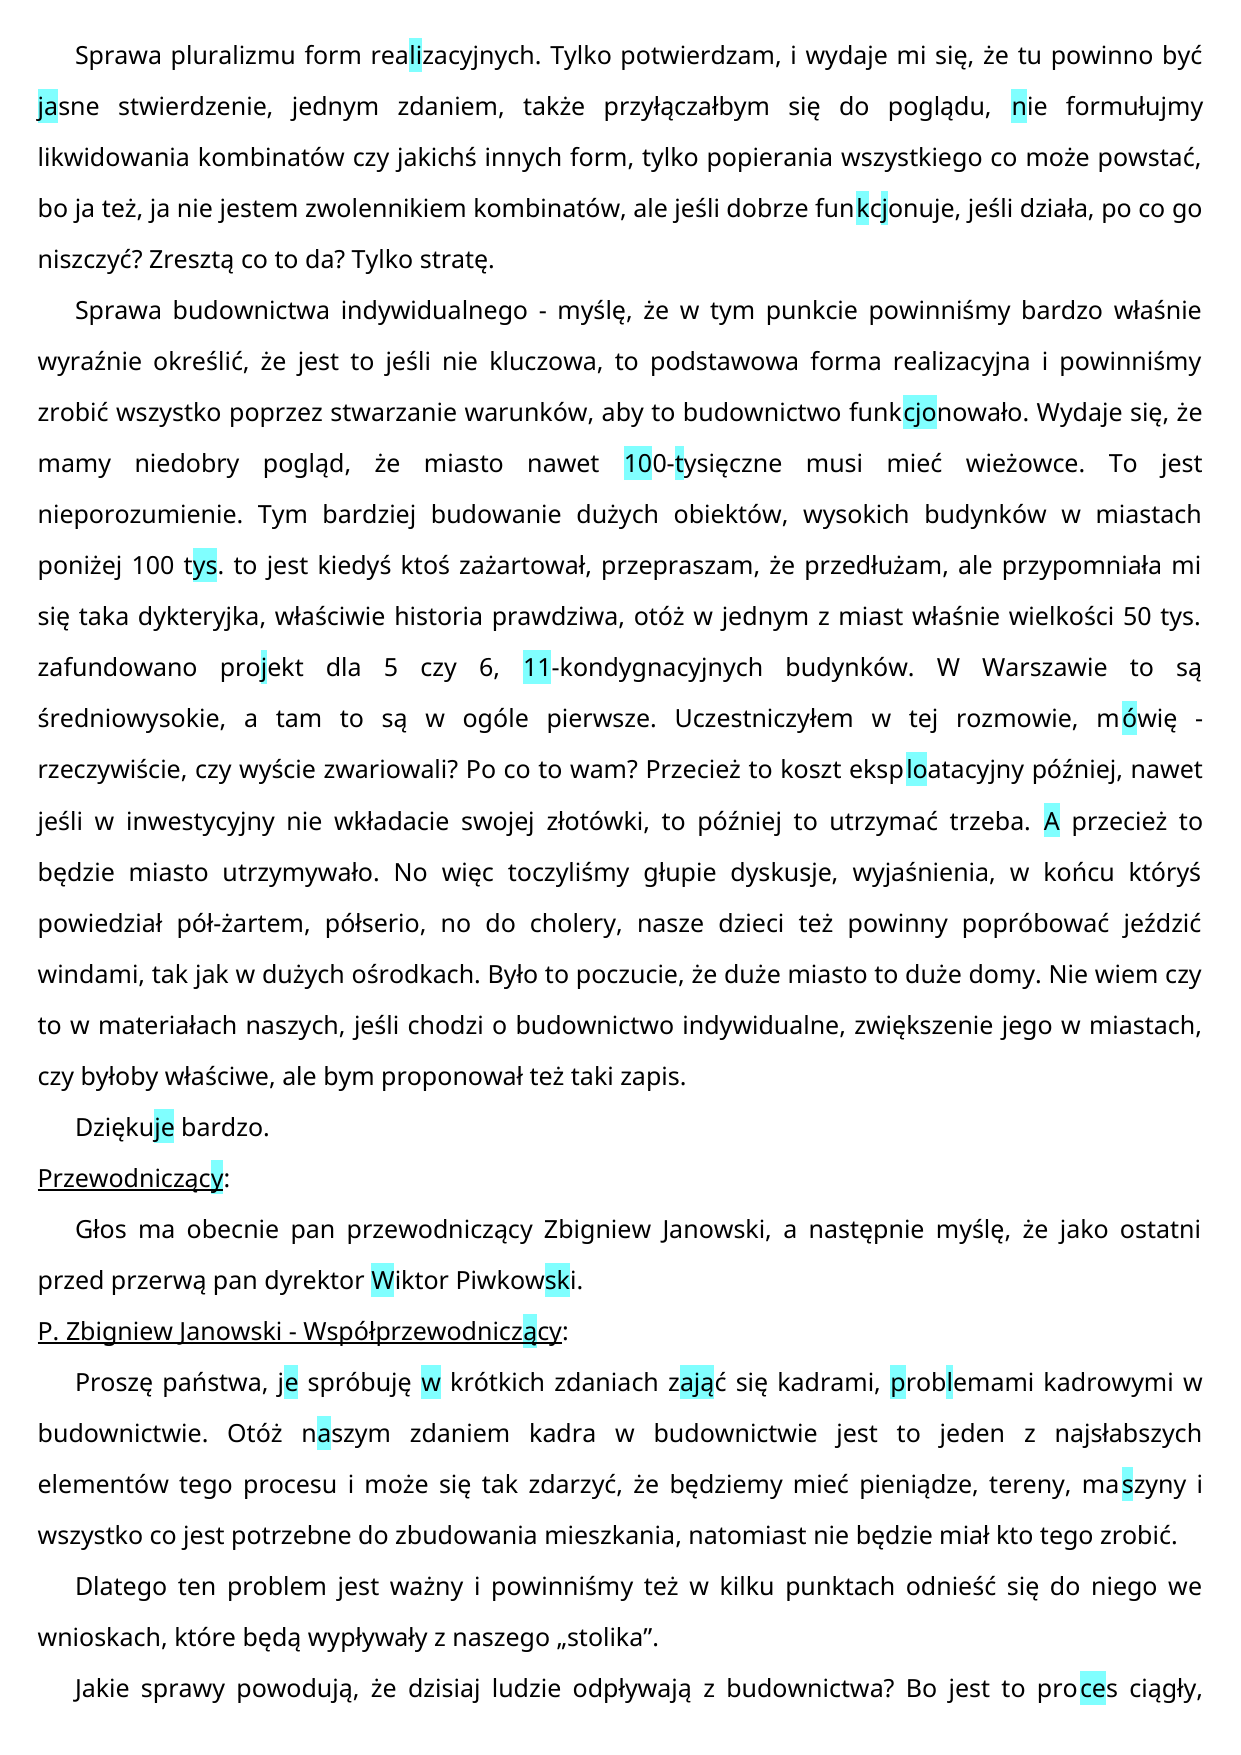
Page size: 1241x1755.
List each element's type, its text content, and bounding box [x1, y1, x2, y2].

text Proszę państwa, je spróbuję w krótkich zdaniach zająć się kadrami, problemami kadrowymi w budownictwie. Otóż naszym zdaniem kadra w budownictwie jest to jeden z najsłabszych elementów tego procesu i może się tak zdarzyć, że będziemy mieć pieniądze, tereny, maszyny i wszystko co jest potrzebne do zbudowania mieszkania, natomiast nie będzie miał kto tego zrobić. [37, 1364, 1203, 1552]
text Przewodniczący: [37, 1160, 1203, 1194]
text P. Zbigniew Janowski - Współprzewodniczący: [37, 1313, 1203, 1348]
text Głos ma obecnie pan przewodniczący Zbigniew Janowski, a następnie myślę, że jako ostatni przed przerwą pan dyrektor Wiktor Piwkowski. [37, 1211, 1203, 1297]
text Jakie sprawy powodują, że dzisiaj ludzie odpływają z budownictwa? Bo jest to proces ciągły, [37, 1671, 1203, 1705]
text Sprawa budownictwa indywidualnego - myślę, że w tym punkcie powinniśmy bardzo właśnie wyraźnie określić, że jest to jeśli nie kluczowa, to podstawowa forma realizacyjna i powinniśmy zrobić wszystko poprzez stwarzanie warunków, aby to budownictwo funkcjonowało. Wydaje się, że mamy niedobry pogląd, że miasto nawet 100-tysięczne musi mieć wieżowce. To jest nieporozumienie. Tym bardziej budowanie dużych obiektów, wysokich budynków w miastach poniżej 100 tys. to jest kiedyś ktoś zażartował, przepraszam, że przedłużam, ale przypomniała mi się taka dykteryjka, właściwie historia prawdziwa, otóż w jednym z miast właśnie wielkości 50 tys. zafundowano projekt dla 5 czy 6, 11-kondygnacyjnych budynków. W Warszawie to są średniowysokie, a tam to są w ogóle pierwsze. Uczestniczyłem w tej rozmowie, mówię - rzeczywiście, czy wyście zwariowali? Po co to wam? Przecież to koszt eksploatacyjny później, nawet jeśli w inwestycyjny nie wkładacie swojej złotówki, to później to utrzymać trzeba. A przecież to będzie miasto utrzymywało. No więc toczyliśmy głupie dyskusje, wyjaśnienia, w końcu któryś powiedział pół-żartem, półserio, no do cholery, nasze dzieci też powinny popróbować jeździć windami, tak jak w dużych ośrodkach. Było to poczucie, że duże miasto to duże domy. Nie wiem czy to w materiałach naszych, jeśli chodzi o budownictwo indywidualne, zwiększenie jego w miastach, czy byłoby właściwe, ale bym proponował też taki zapis. [37, 293, 1203, 1092]
text Dziękuje bardzo. [37, 1109, 1203, 1143]
text Sprawa pluralizmu form realizacyjnych. Tylko potwierdzam, i wydaje mi się, że tu powinno być jasne stwierdzenie, jednym zdaniem, także przyłączałbym się do poglądu, nie formułujmy likwidowania kombinatów czy jakichś innych form, tylko popierania wszystkiego co może powstać, bo ja też, ja nie jestem zwolennikiem kombinatów, ale jeśli dobrze funkcjonuje, jeśli działa, po co go niszczyć? Zresztą co to da? Tylko stratę. [37, 37, 1203, 276]
text Dlatego ten problem jest ważny i powinniśmy też w kilku punktach odnieść się do niego we wnioskach, które będą wypływały z naszego „stolika”. [37, 1569, 1203, 1654]
